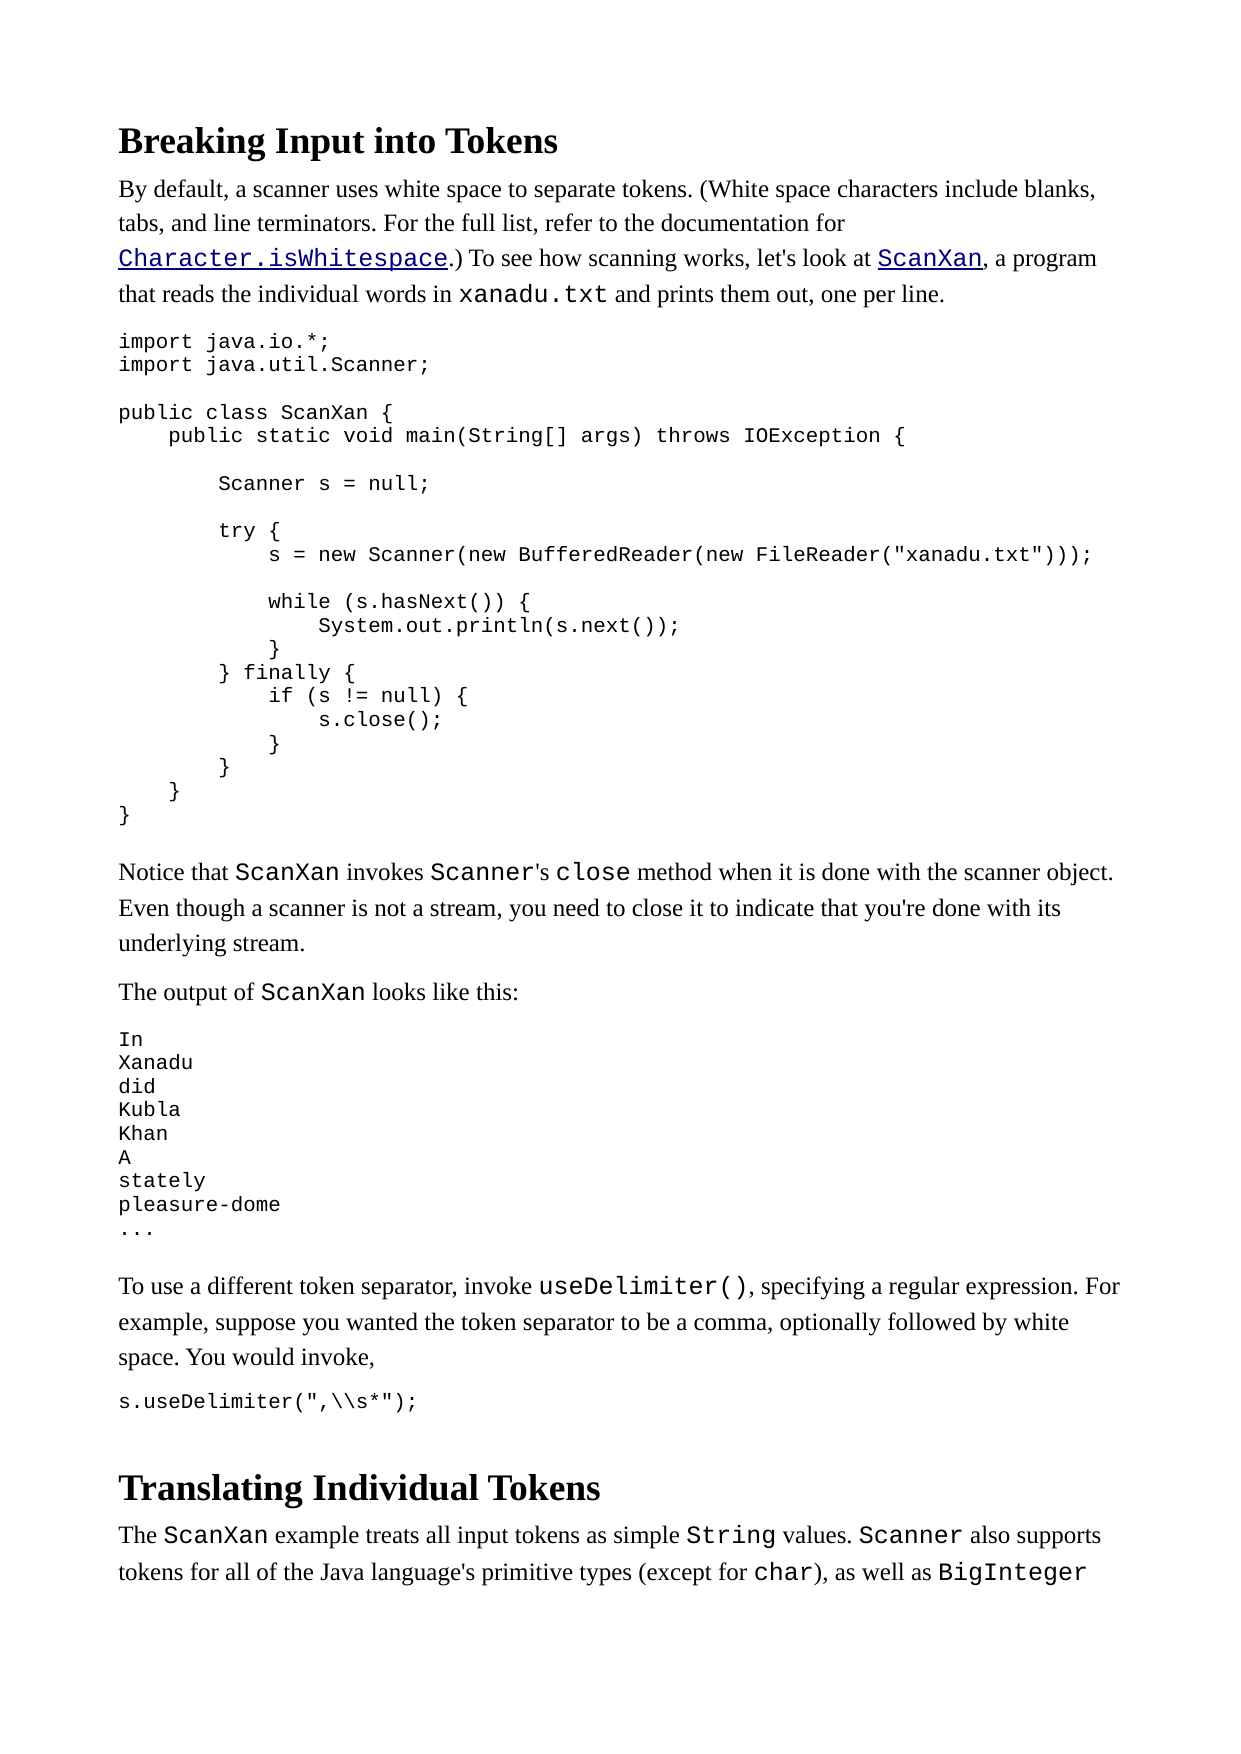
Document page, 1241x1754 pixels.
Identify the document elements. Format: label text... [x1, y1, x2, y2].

text The ScanXan example treats all input tokens as simple String values. Scanner also supports tokens for all of the Java language's primitive types (except for char), as well as BigInteger [118, 1521, 1122, 1588]
text did [118, 1076, 1122, 1099]
text s = new Scanner(new BufferedReader(new FileReader("xanadu.txt"))); [118, 544, 1122, 567]
text The output of ScanXan looks like this: [118, 977, 1122, 1008]
text A [118, 1147, 1122, 1170]
text if (s != null) { [118, 686, 1122, 709]
text while (s.hasNext()) { [118, 591, 1122, 614]
text s.useDelimiter(",\\s*"); [118, 1391, 1122, 1414]
subtitle Translating Individual Tokens [118, 1465, 1122, 1508]
text In [118, 1028, 1122, 1052]
text } [118, 804, 1122, 827]
text public class ScanXan { [118, 402, 1122, 425]
text } finally { [118, 662, 1122, 686]
text System.out.println(s.next()); [118, 614, 1122, 638]
text Xanadu [118, 1052, 1122, 1076]
text Kubla [118, 1099, 1122, 1123]
text } [118, 780, 1122, 804]
text Scanner s = null; [118, 473, 1122, 496]
text } [118, 638, 1122, 662]
text s.close(); [118, 709, 1122, 733]
text pleasure-dome [118, 1194, 1122, 1218]
text try { [118, 520, 1122, 544]
subtitle Breaking Input into Tokens [118, 118, 1122, 161]
text } [118, 733, 1122, 756]
text stately [118, 1170, 1122, 1194]
text } [118, 756, 1122, 780]
text import java.util.Scanner; [118, 354, 1122, 378]
text public static void main(String[] args) throws IOException { [118, 425, 1122, 449]
text Notice that ScanXan invokes Scanner's close method when it is done with the scanner object. Even though a scanner is not a stream, you need to close it to indicate that you're done with its underlying stream. [118, 857, 1122, 957]
text import java.io.*; [118, 331, 1122, 354]
text To use a different token separator, invoke useDelimiter(), specifying a regular expression. For example, suppose you wanted the token separator to be a comma, optionally followed by white space. You would invoke, [118, 1271, 1122, 1371]
text Khan [118, 1123, 1122, 1147]
text By default, a scanner uses white space to separate tokens. (White space characters include blanks, tabs, and line terminators. For the full list, refer to the documentation for Character.isWhitespace.) To see how scanning works, let's look at ScanXan, a program that reads the individual words in xanadu.txt and prints them out, one per line. [118, 174, 1122, 310]
text ... [118, 1218, 1122, 1241]
